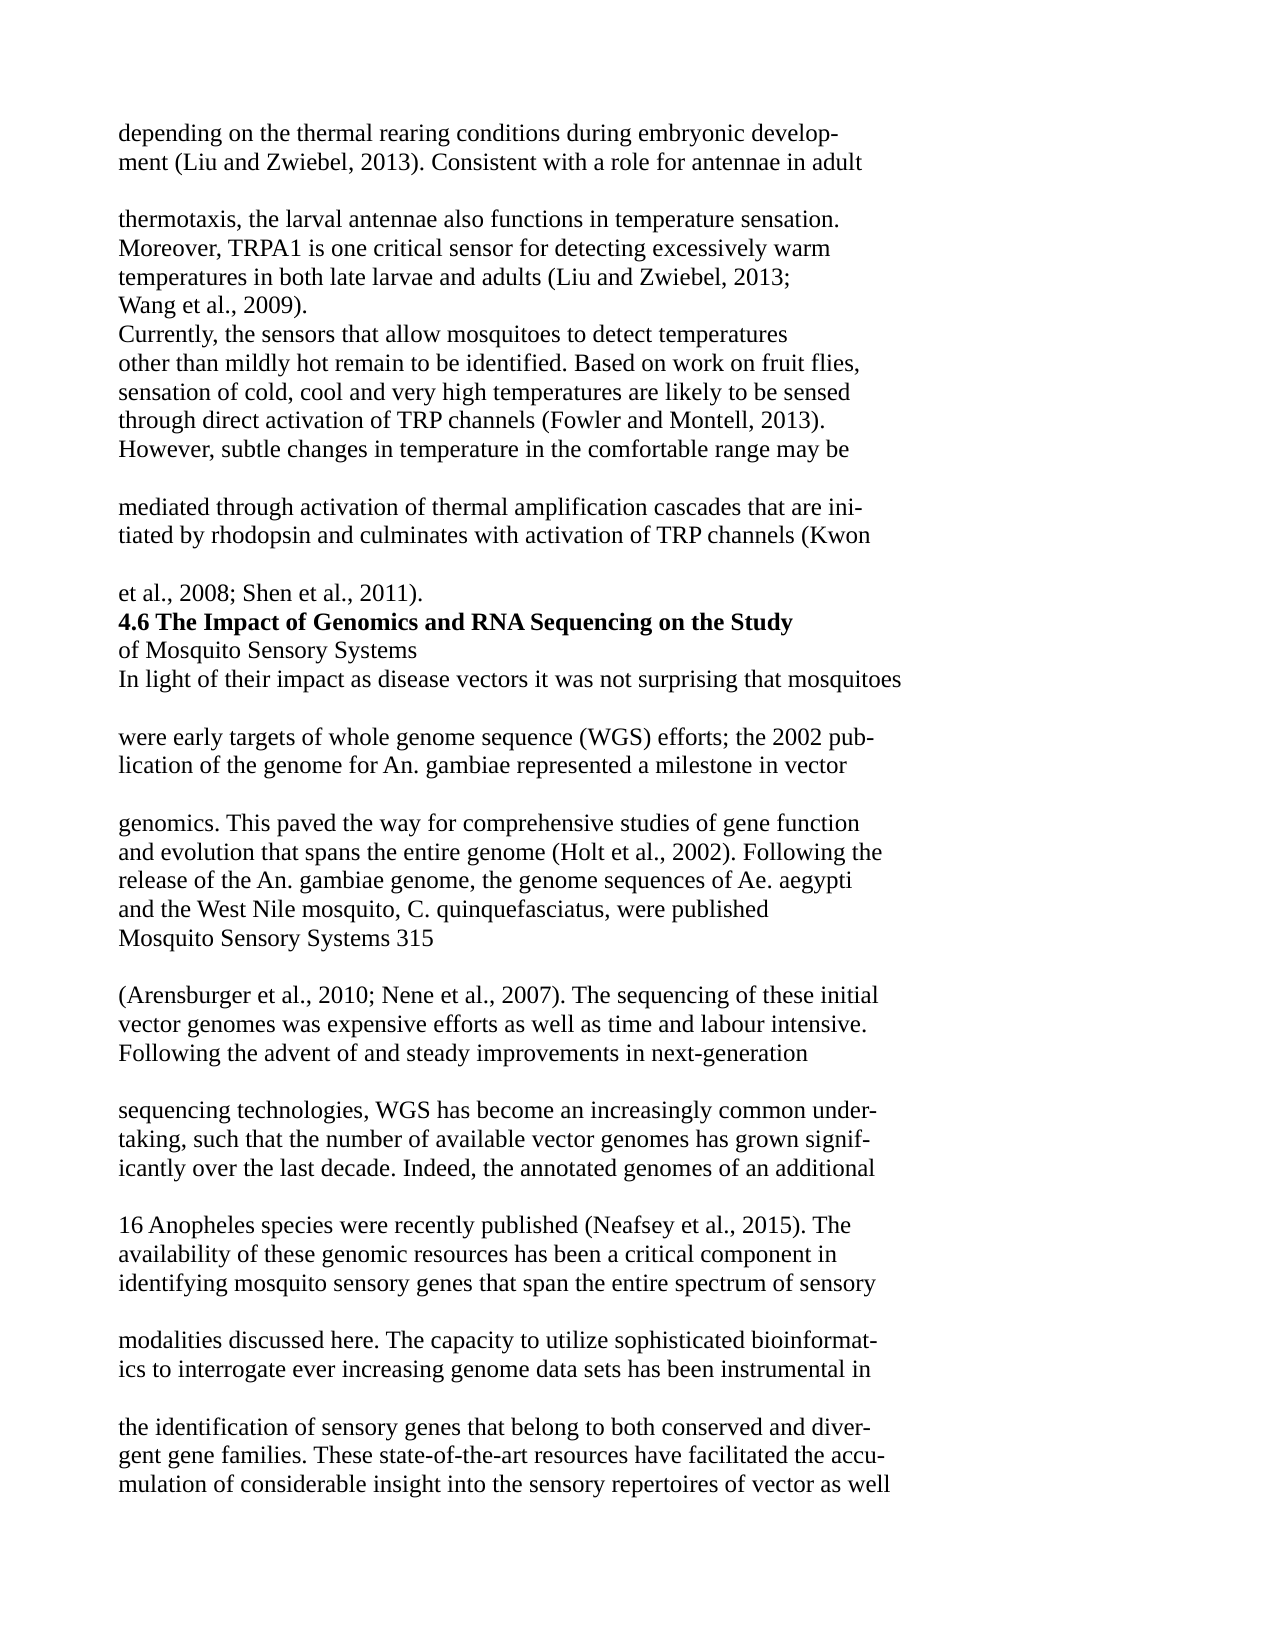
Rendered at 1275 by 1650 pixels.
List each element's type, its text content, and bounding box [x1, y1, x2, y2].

text and the West Nile mosquito, C. quinquefasciatus, were published [118, 894, 1157, 923]
text (Arensburger et al., 2010; Nene et al., 2007). The sequencing of these initial [118, 981, 1157, 1009]
text Mosquito Sensory Systems 315 [118, 923, 1157, 952]
text ics to interrogate ever increasing genome data sets has been instrumental in [118, 1354, 1157, 1383]
text lication of the genome for An. gambiae represented a milestone in vector [118, 751, 1157, 779]
text genomics. This paved the way for comprehensive studies of gene function [118, 808, 1157, 837]
text However, subtle changes in temperature in the comfortable range may be [118, 434, 1157, 463]
text 4.6 The Impact of Genomics and RNA Sequencing on the Study [118, 607, 1157, 636]
text gent gene families. These state-of-the-art resources have facilitated the accu- [118, 1441, 1157, 1469]
text In light of their impact as disease vectors it was not surprising that mosquitoes [118, 664, 1157, 693]
text sequencing technologies, WGS has become an increasingly common under- [118, 1096, 1157, 1124]
text mediated through activation of thermal amplification cascades that are ini- [118, 492, 1157, 521]
text sensation of cold, cool and very high temperatures are likely to be sensed [118, 377, 1157, 406]
text other than mildly hot remain to be identified. Based on work on fruit flies, [118, 348, 1157, 377]
text mulation of considerable insight into the sensory repertoires of vector as well [118, 1469, 1157, 1498]
text 16 Anopheles species were recently published (Neafsey et al., 2015). The [118, 1211, 1157, 1239]
text vector genomes was expensive efforts as well as time and labour intensive. [118, 1009, 1157, 1038]
text Currently, the sensors that allow mosquitoes to detect temperatures [118, 319, 1157, 348]
text et al., 2008; Shen et al., 2011). [118, 578, 1157, 607]
text were early targets of whole genome sequence (WGS) efforts; the 2002 pub- [118, 722, 1157, 751]
text the identification of sensory genes that belong to both conserved and diver- [118, 1412, 1157, 1441]
text Moreover, TRPA1 is one critical sensor for detecting excessively warm [118, 233, 1157, 262]
text temperatures in both late larvae and adults (Liu and Zwiebel, 2013; [118, 262, 1157, 291]
text depending on the thermal rearing conditions during embryonic develop- [118, 118, 1157, 147]
text ment (Liu and Zwiebel, 2013). Consistent with a role for antennae in adult [118, 147, 1157, 176]
text taking, such that the number of available vector genomes has grown signif- [118, 1124, 1157, 1153]
text tiated by rhodopsin and culminates with activation of TRP channels (Kwon [118, 521, 1157, 549]
text through direct activation of TRP channels (Fowler and Montell, 2013). [118, 406, 1157, 434]
text thermotaxis, the larval antennae also functions in temperature sensation. [118, 204, 1157, 233]
text Wang et al., 2009). [118, 291, 1157, 319]
text modalities discussed here. The capacity to utilize sophisticated bioinformat- [118, 1326, 1157, 1354]
text and evolution that spans the entire genome (Holt et al., 2002). Following the [118, 837, 1157, 866]
text icantly over the last decade. Indeed, the annotated genomes of an additional [118, 1153, 1157, 1182]
text availability of these genomic resources has been a critical component in [118, 1239, 1157, 1268]
text of Mosquito Sensory Systems [118, 636, 1157, 664]
text identifying mosquito sensory genes that span the entire spectrum of sensory [118, 1268, 1157, 1297]
text release of the An. gambiae genome, the genome sequences of Ae. aegypti [118, 866, 1157, 894]
text Following the advent of and steady improvements in next-generation [118, 1038, 1157, 1067]
